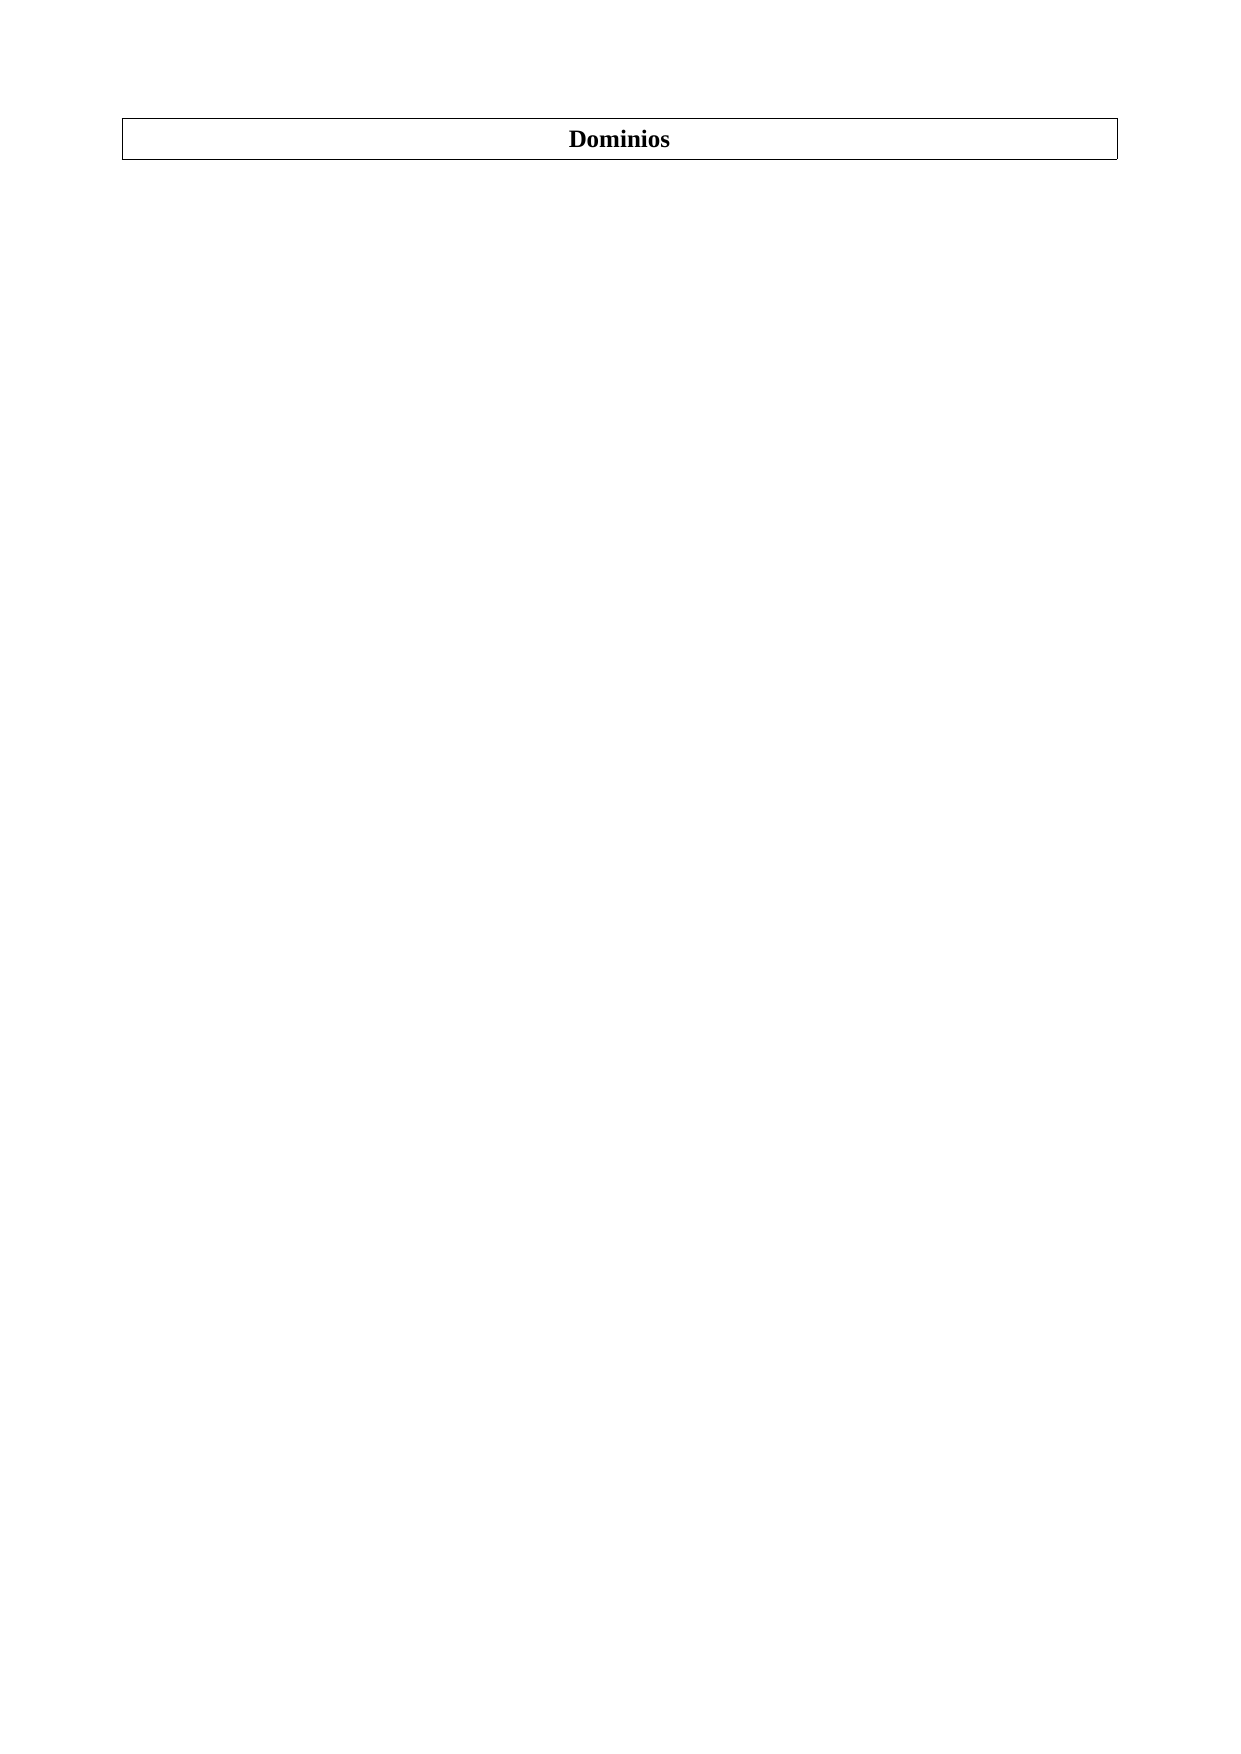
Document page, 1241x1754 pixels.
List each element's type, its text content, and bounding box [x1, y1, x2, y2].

table_header Dominios [123, 119, 1117, 158]
